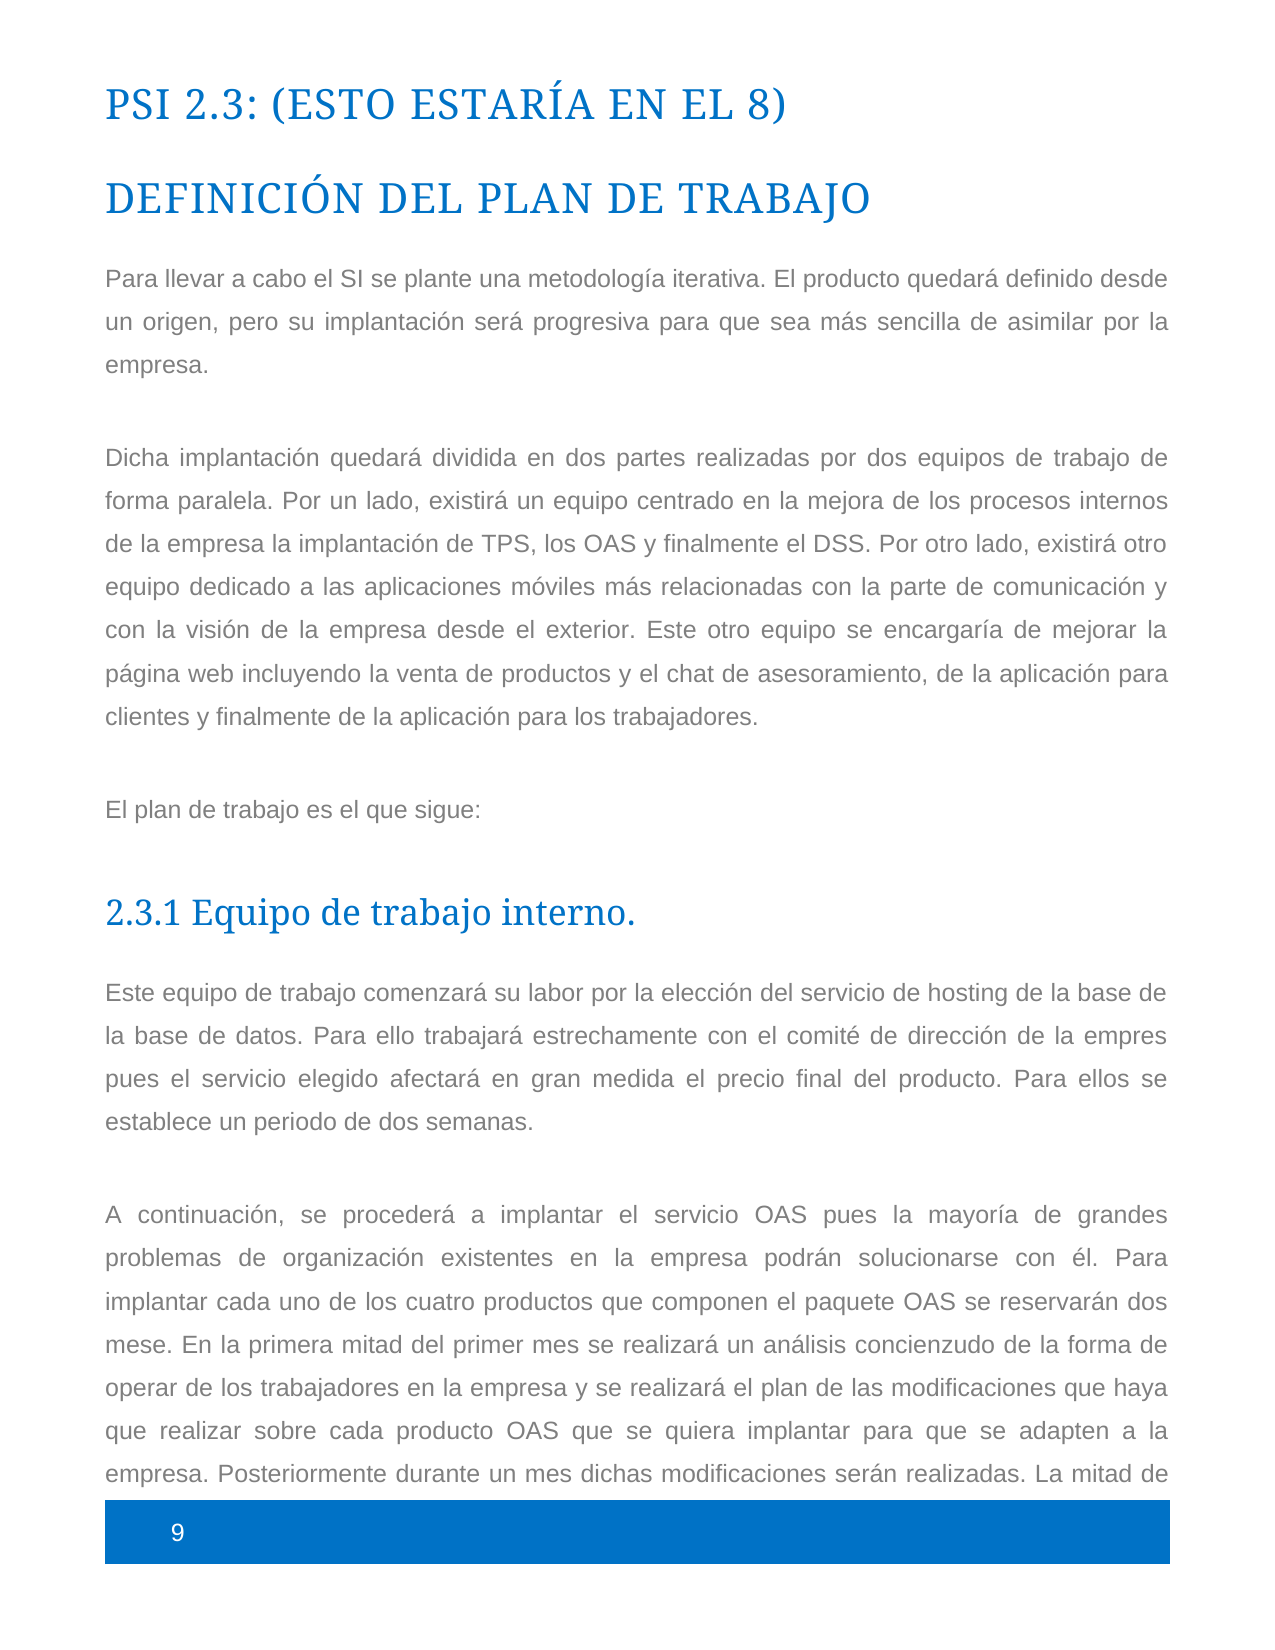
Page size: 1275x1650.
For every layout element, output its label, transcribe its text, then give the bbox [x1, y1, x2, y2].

subtitle Definición del Plan de Trabajo [105, 169, 1170, 226]
text Dicha implantación quedará dividida en dos partes realizadas por dos equipos de trabajo de forma paralela. Por un lado, existirá un equipo centrado en la mejora de los procesos internos de la empresa la implantación de TPS, los OAS y finalmente el DSS. Por otro lado, existirá otro equipo dedicado a las aplicaciones móviles más relacionadas con la parte de comunicación y con la visión de la empresa desde el exterior. Este otro equipo se encargaría de mejorar la página web incluyendo la venta de productos y el chat de asesoramiento, de la aplicación para clientes y finalmente de la aplicación para los trabajadores. [105, 443, 1170, 730]
subtitle PSI 2.3: (ESTO ESTARÍA EN EL 8) [105, 75, 1170, 132]
text Para llevar a cabo el SI se plante una metodología iterativa. El producto quedará definido desde un origen, pero su implantación será progresiva para que sea más sencilla de asimilar por la empresa. [105, 263, 1170, 378]
text A continuación, se procederá a implantar el servicio OAS pues la mayoría de grandes problemas de organización existentes en la empresa podrán solucionarse con él. Para implantar cada uno de los cuatro productos que componen el paquete OAS se reservarán dos mese. En la primera mitad del primer mes se realizará un análisis concienzudo de la forma de operar de los trabajadores en la empresa y se realizará el plan de las modificaciones que haya que realizar sobre cada producto OAS que se quiera implantar para que se adapten a la empresa. Posteriormente durante un mes dichas modificaciones serán realizadas. La mitad de [105, 1200, 1170, 1488]
subtitle 2.3.1 Equipo de trabajo interno. [105, 888, 1170, 936]
text Este equipo de trabajo comenzará su labor por la elección del servicio de hosting de la base de la base de datos. Para ello trabajará estrechamente con el comité de dirección de la empres pues el servicio elegido afectará en gran medida el precio final del producto. Para ellos se establece un periodo de dos semanas. [105, 978, 1170, 1136]
text El plan de trabajo es el que sigue: [105, 795, 1170, 823]
